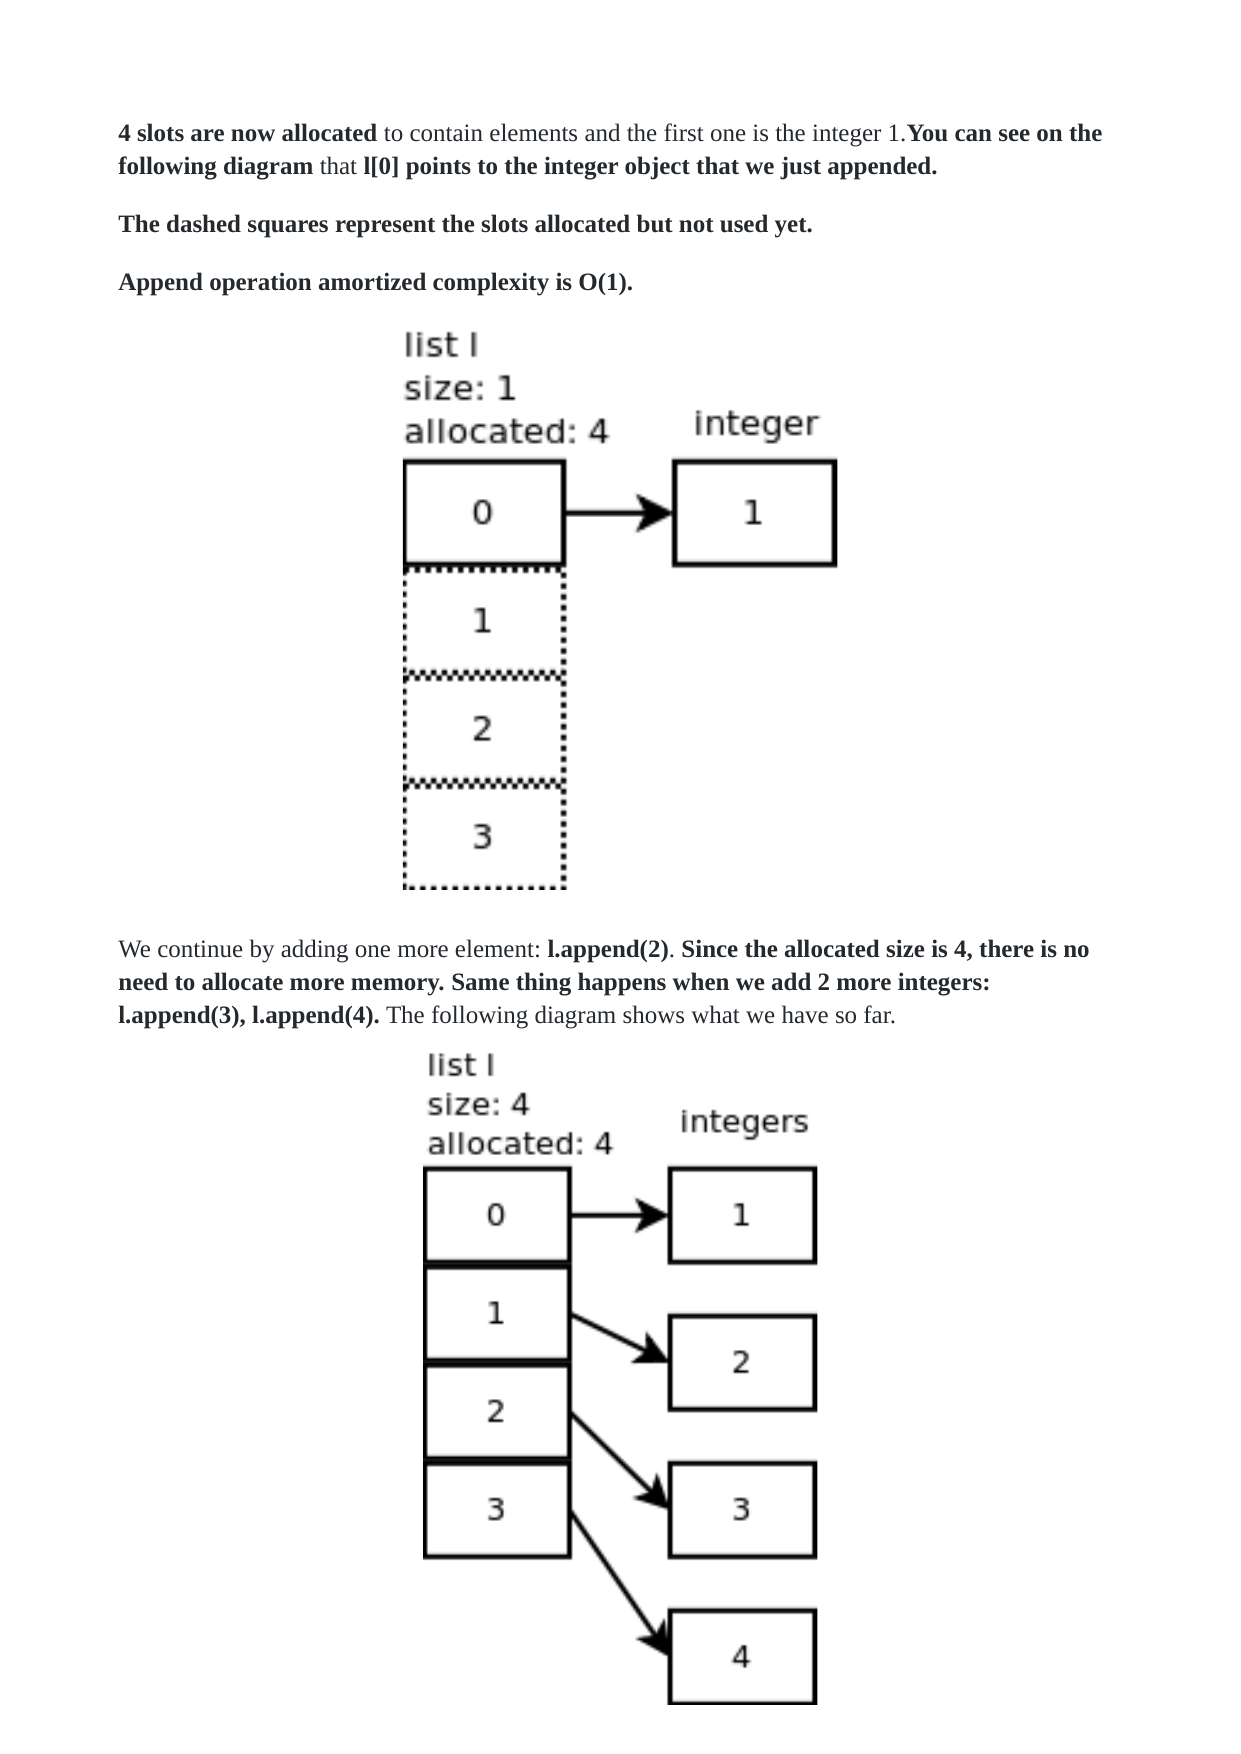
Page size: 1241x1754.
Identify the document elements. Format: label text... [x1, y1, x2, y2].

picture [423, 1047, 818, 1705]
picture [402, 325, 838, 890]
text The dashed squares represent the slots allocated but not used yet. [118, 209, 1122, 238]
text We continue by adding one more element: l.append(2). Since the allocated size is 4, there is no need to allocate more memory. Same thing happens when we add 2 more integers: l.append(3), l.append(4). The following diagram shows what we have so far. [118, 934, 1122, 1029]
text Append operation amortized complexity is O(1). [118, 267, 1122, 296]
text 4 slots are now allocated to contain elements and the first one is the integer 1.You can see on the following diagram that l[0] points to the integer object that we just appended. [118, 118, 1122, 180]
